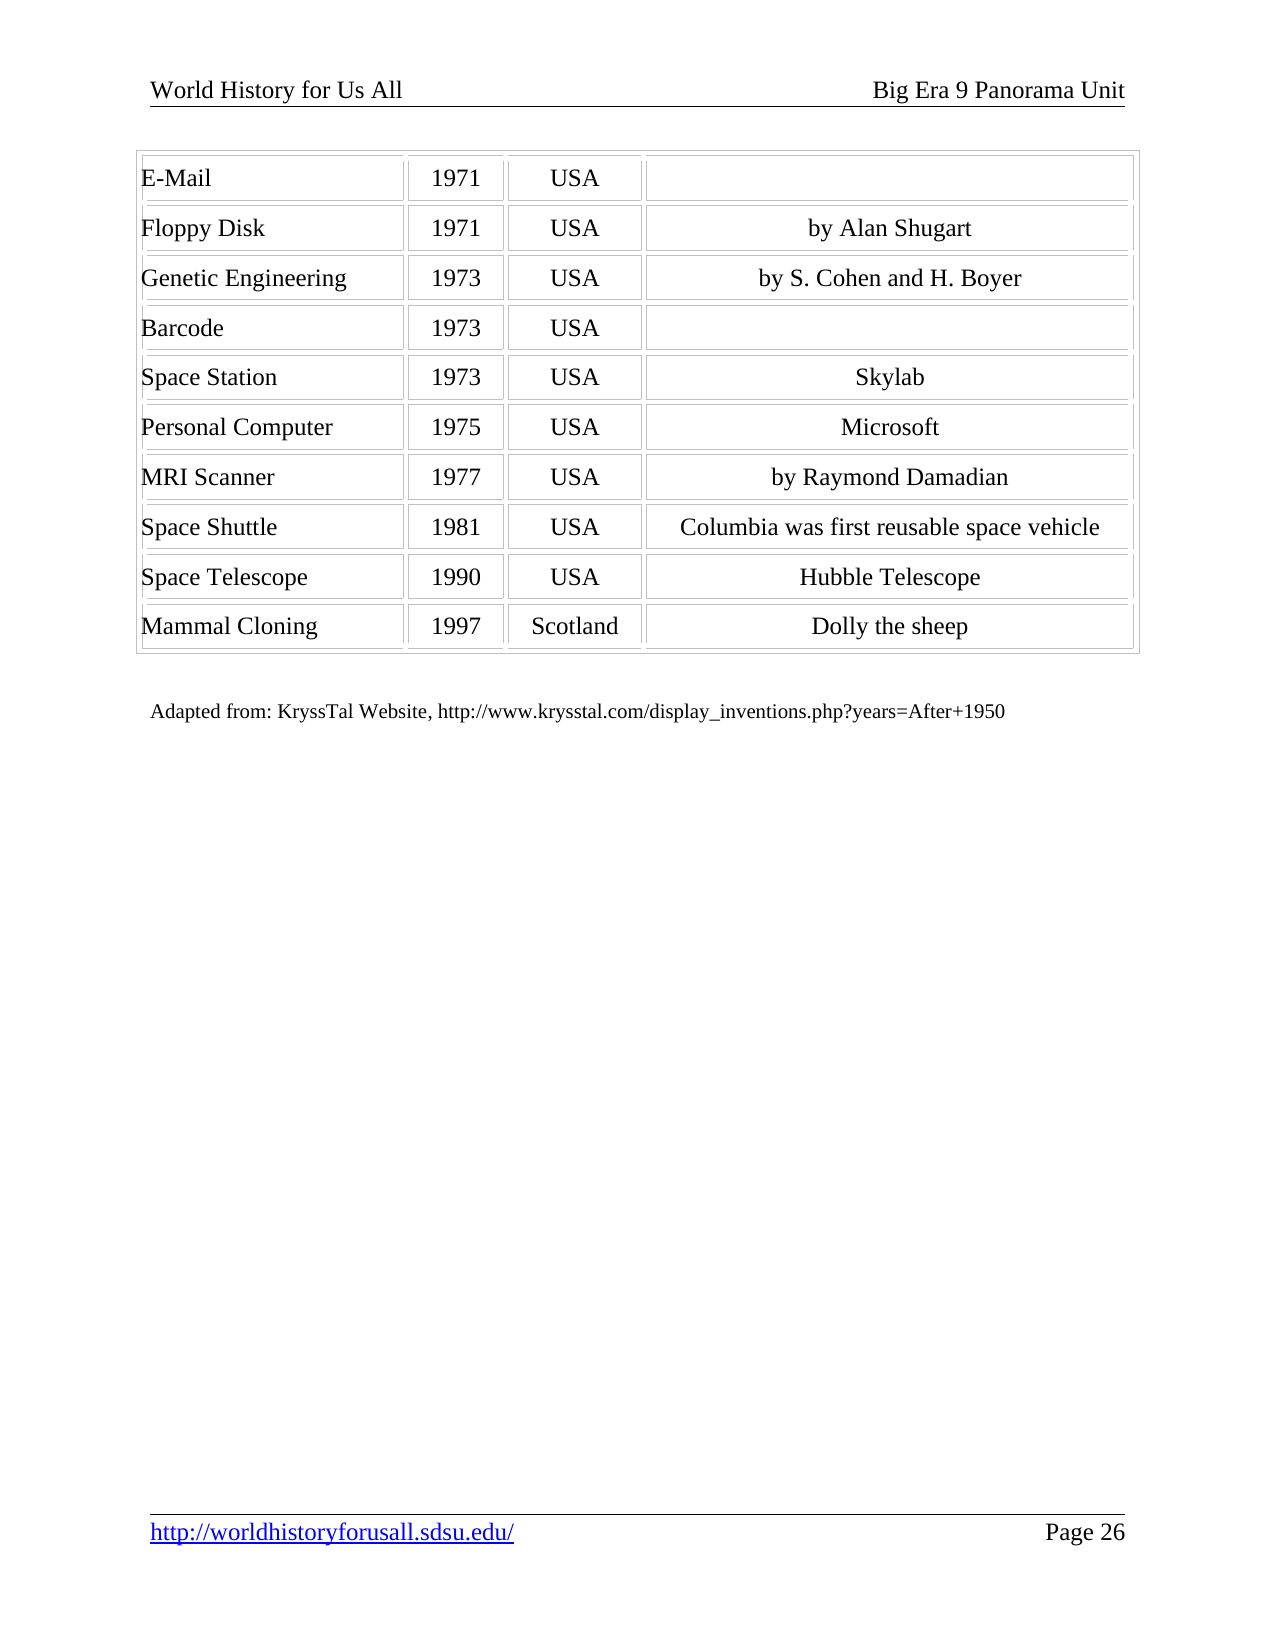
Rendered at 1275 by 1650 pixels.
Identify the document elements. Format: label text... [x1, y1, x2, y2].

table_cell Personal Computer [139, 399, 406, 449]
table_cell E-Mail [139, 151, 406, 200]
table_cell [644, 151, 1136, 200]
table_cell USA [506, 399, 644, 449]
table_cell USA [506, 349, 644, 399]
table_cell USA [506, 151, 644, 200]
table_cell [644, 299, 1136, 349]
table_cell 1981 [406, 499, 506, 548]
table_cell 1975 [406, 399, 506, 449]
text Adapted from: KryssTal Website, http://www.krysstal.com/display_inventions.php?years=After+1950 [150, 699, 1125, 723]
table_cell USA [506, 449, 644, 498]
table_cell USA [506, 250, 644, 299]
table_cell Hubble Telescope [644, 548, 1136, 598]
table_cell 1990 [406, 548, 506, 598]
table_cell Skylab [644, 349, 1136, 399]
table_cell Floppy Disk [139, 200, 406, 249]
table_cell Space Station [139, 349, 406, 399]
table_cell 1977 [406, 449, 506, 498]
table_cell Barcode [139, 299, 406, 349]
table_cell 1997 [406, 598, 506, 648]
table_cell by S. Cohen and H. Boyer [644, 250, 1136, 299]
table_cell USA [506, 200, 644, 249]
table_cell 1971 [406, 200, 506, 249]
table_cell USA [506, 299, 644, 349]
table_cell 1973 [406, 349, 506, 399]
table_cell 1971 [406, 151, 506, 200]
table_cell USA [506, 499, 644, 548]
table_cell 1973 [406, 299, 506, 349]
table_cell 1973 [406, 250, 506, 299]
table_cell Mammal Cloning [139, 598, 406, 648]
table_cell Space Shuttle [139, 499, 406, 548]
table_cell by Raymond Damadian [644, 449, 1136, 498]
table_cell Scotland [506, 598, 644, 648]
table_cell Columbia was first reusable space vehicle [644, 499, 1136, 548]
table_cell Genetic Engineering [139, 250, 406, 299]
table_cell USA [506, 548, 644, 598]
table_cell Dolly the sheep [644, 598, 1136, 648]
table_cell Microsoft [644, 399, 1136, 449]
table_cell MRI Scanner [139, 449, 406, 498]
table_cell by Alan Shugart [644, 200, 1136, 249]
table_cell Space Telescope [139, 548, 406, 598]
